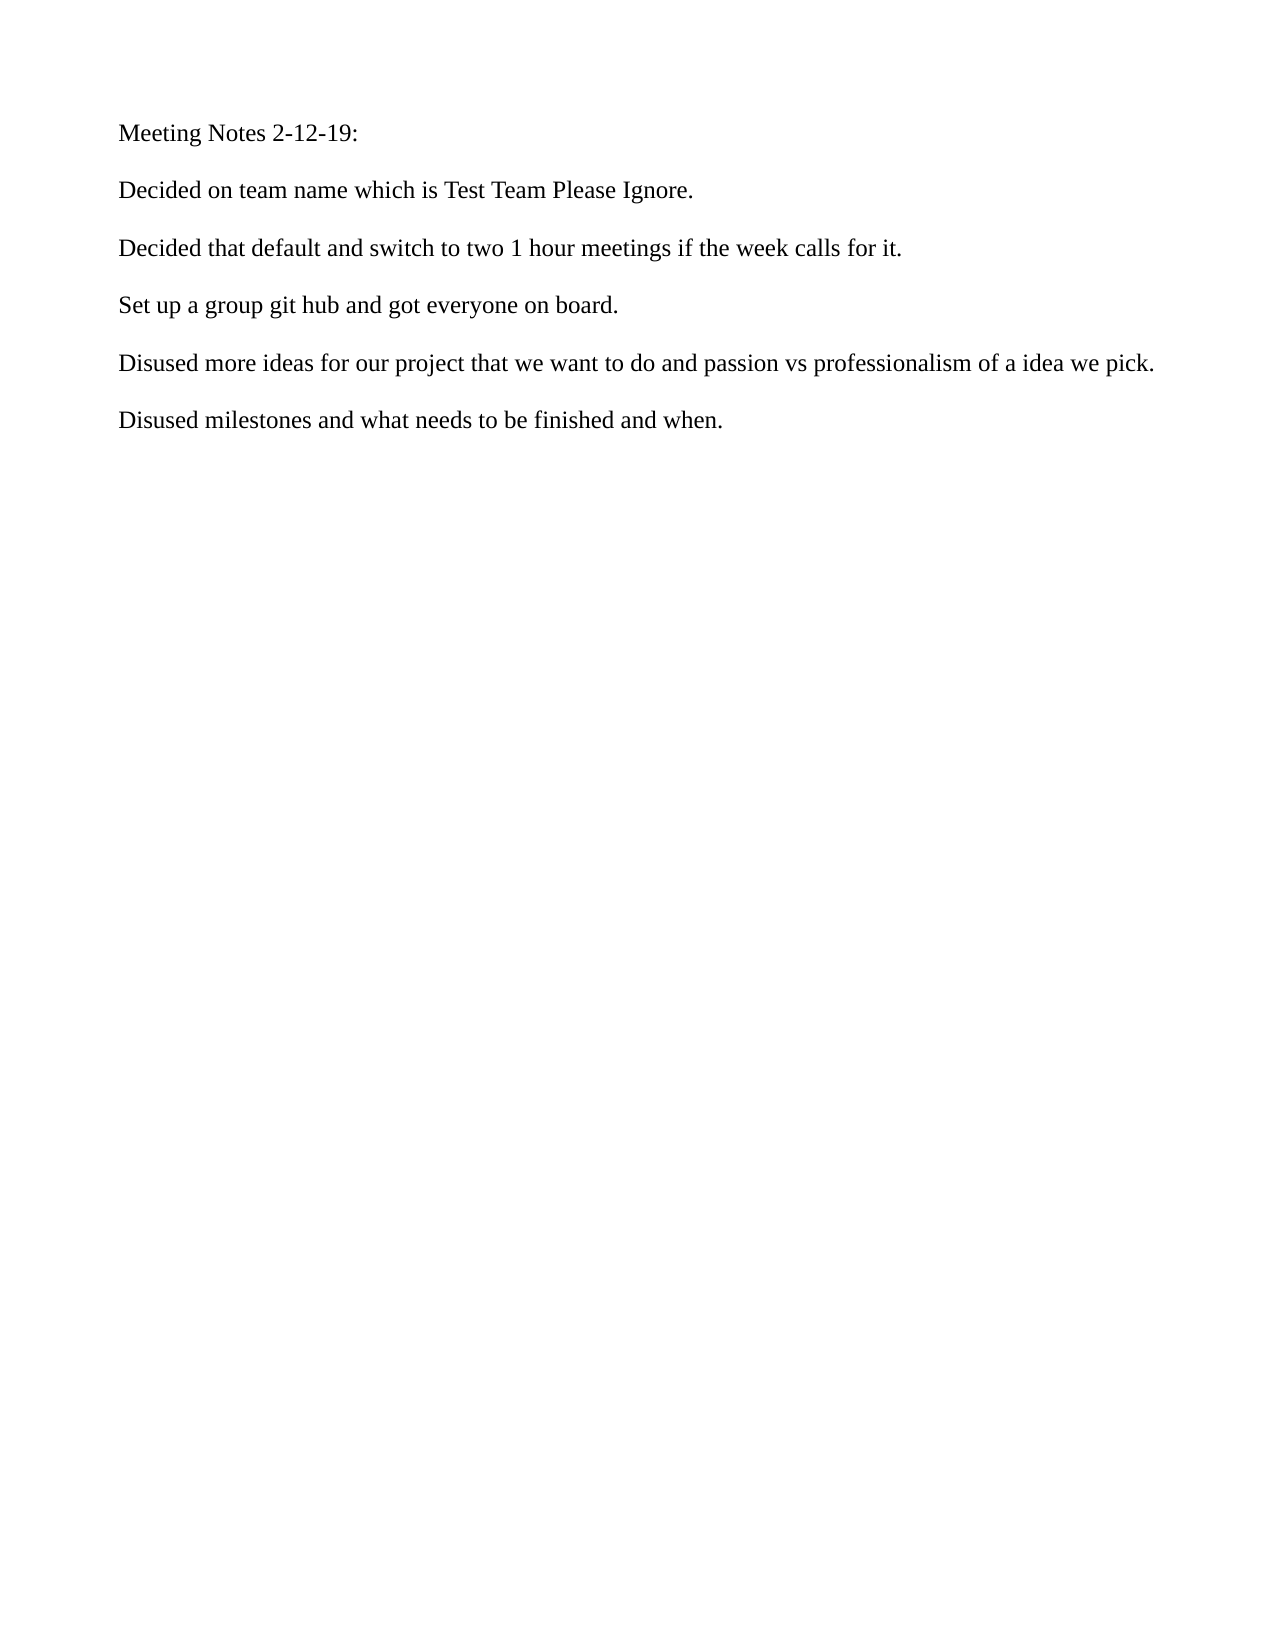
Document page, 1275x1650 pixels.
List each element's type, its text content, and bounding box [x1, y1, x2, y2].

text Disused more ideas for our project that we want to do and passion vs professionalism of a idea we pick. [118, 348, 1157, 377]
text Decided on team name which is Test Team Please Ignore. [118, 176, 1157, 204]
text Set up a group git hub and got everyone on board. [118, 291, 1157, 319]
text Disused milestones and what needs to be finished and when. [118, 406, 1157, 434]
text Meeting Notes 2-12-19: [118, 118, 1157, 176]
text Decided that default and switch to two 1 hour meetings if the week calls for it. [118, 233, 1157, 262]
